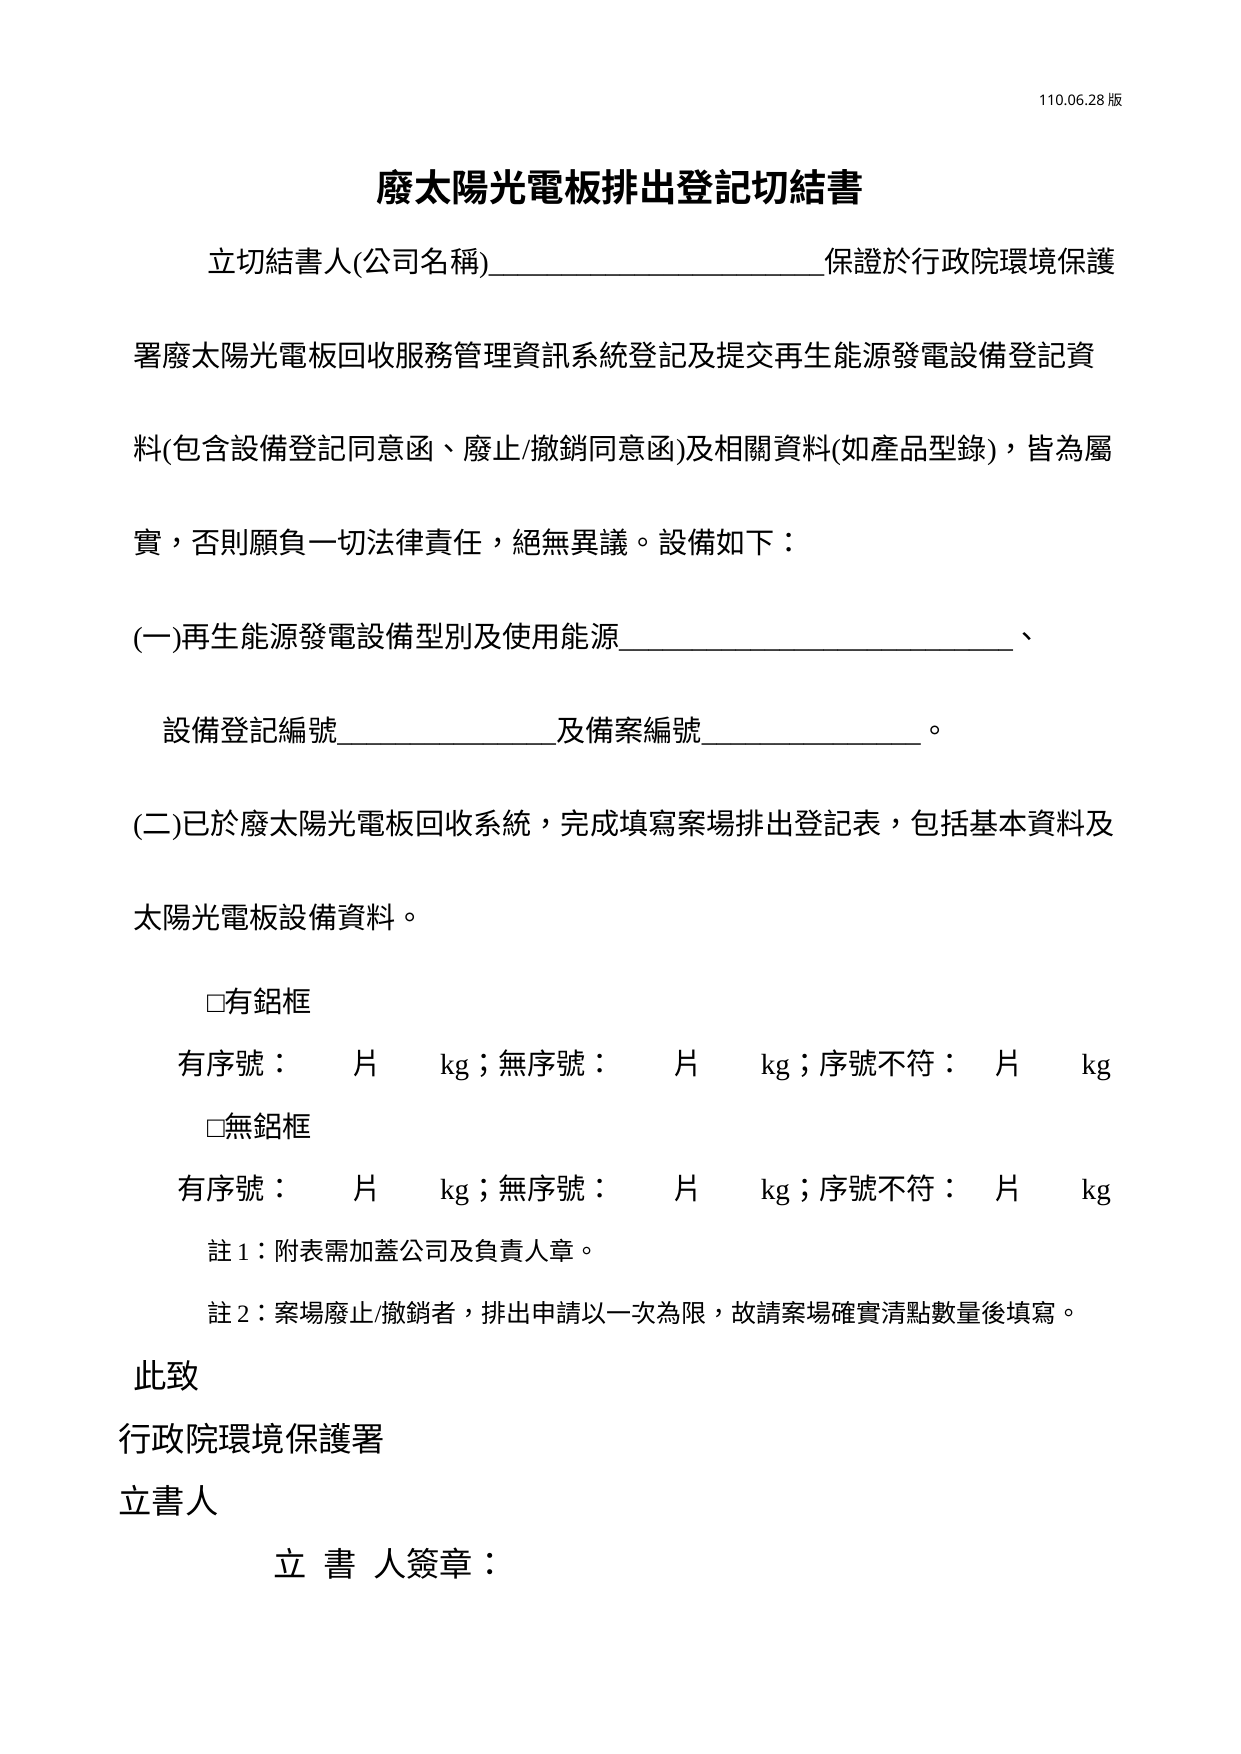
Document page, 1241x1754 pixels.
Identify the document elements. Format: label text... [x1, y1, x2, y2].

text □無鋁框 [133, 1083, 1122, 1145]
text 有序號： 片 kg；無序號： 片 kg；序號不符： 片 kg [118, 1020, 1122, 1083]
text 立切結書人(公司名稱)_______________________保證於行政院環境保護署廢太陽光電板回收服務管理資訊系統登記及提交再生能源發電設備登記資料(包含設備登記同意函、廢止/撤銷同意函)及相關資料(如產品型錄)，皆為屬實，否則願負一切法律責任，絕無異議。設備如下： (一)再生能源發電設備型別及使用能源___________________________、 設備登記編號_______________及備案編號_______________。 (二)已於廢太陽光電板回收系統，完成填寫案場排出登記表，包括基本資料及太陽光電板設備資料。 [133, 218, 1122, 937]
text 有序號： 片 kg；無序號： 片 kg；序號不符： 片 kg [118, 1145, 1122, 1208]
text 此致 [133, 1333, 1122, 1395]
text 註1：附表需加蓋公司及負責人章。 [133, 1208, 1122, 1270]
text 行政院環境保護署 [118, 1395, 1122, 1458]
text □有鋁框 [133, 958, 1122, 1020]
text 廢太陽光電板排出登記切結書 [118, 143, 1122, 205]
text 立書人 [118, 1458, 1122, 1520]
text 立 書 人簽章： [273, 1520, 1122, 1583]
text 註2：案場廢止/撤銷者，排出申請以一次為限，故請案場確實清點數量後填寫。 [133, 1270, 1122, 1333]
